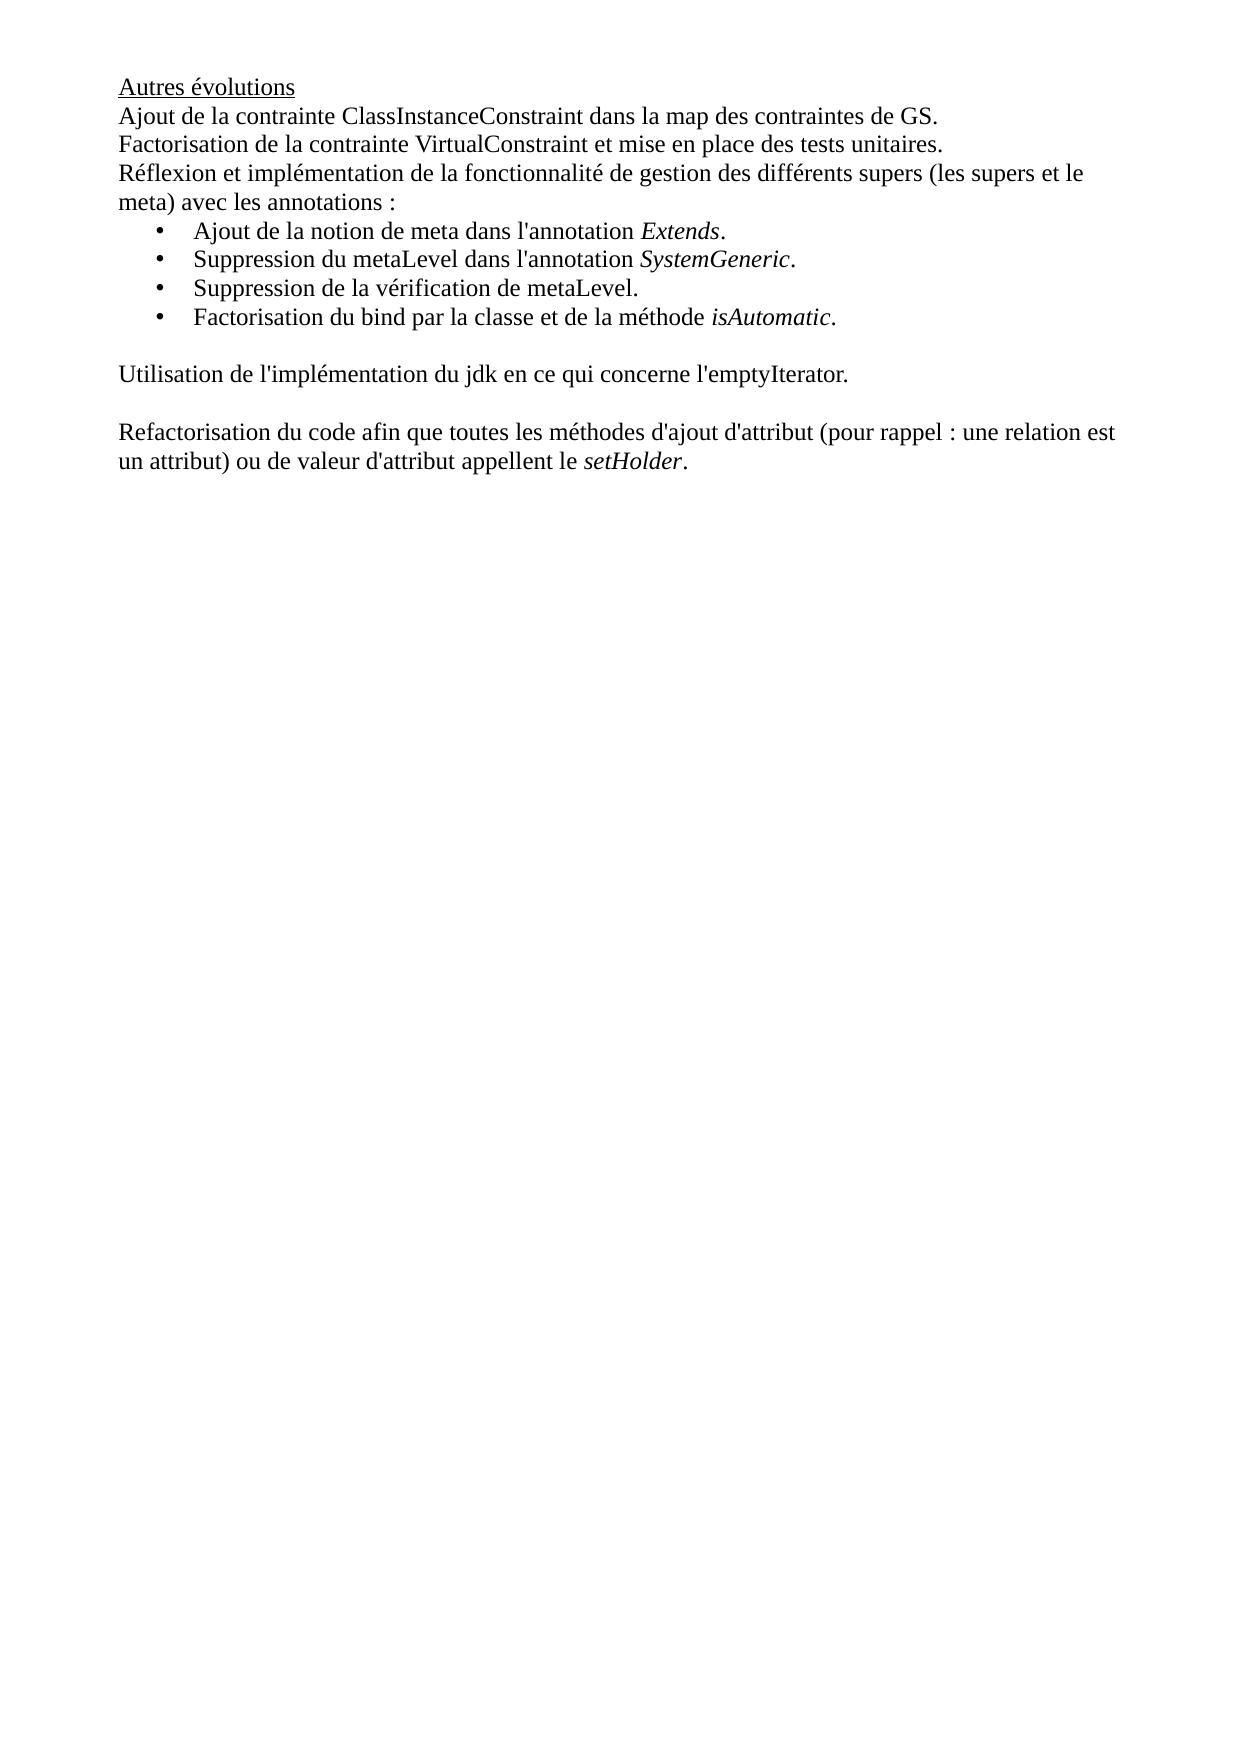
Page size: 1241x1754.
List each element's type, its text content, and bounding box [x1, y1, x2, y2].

text Refactorisation du code afin que toutes les méthodes d'ajout d'attribut (pour rappel : une relation est un attribut) ou de valeur d'attribut appellent le setHolder. [118, 417, 1122, 474]
list Suppression du metaLevel dans l'annotation SystemGeneric. [156, 244, 1122, 273]
list Factorisation du bind par la classe et de la méthode isAutomatic. [156, 302, 1122, 331]
text Ajout de la contrainte ClassInstanceConstraint dans la map des contraintes de GS. [118, 101, 1122, 129]
text Factorisation de la contrainte VirtualConstraint et mise en place des tests unitaires. [118, 129, 1122, 158]
text Réflexion et implémentation de la fonctionnalité de gestion des différents supers (les supers et le meta) avec les annotations : [118, 158, 1122, 216]
text Autres évolutions [118, 72, 1122, 101]
text Utilisation de l'implémentation du jdk en ce qui concerne l'emptyIterator. [118, 359, 1122, 388]
list Ajout de la notion de meta dans l'annotation Extends. [156, 216, 1122, 244]
list Suppression de la vérification de metaLevel. [156, 273, 1122, 302]
